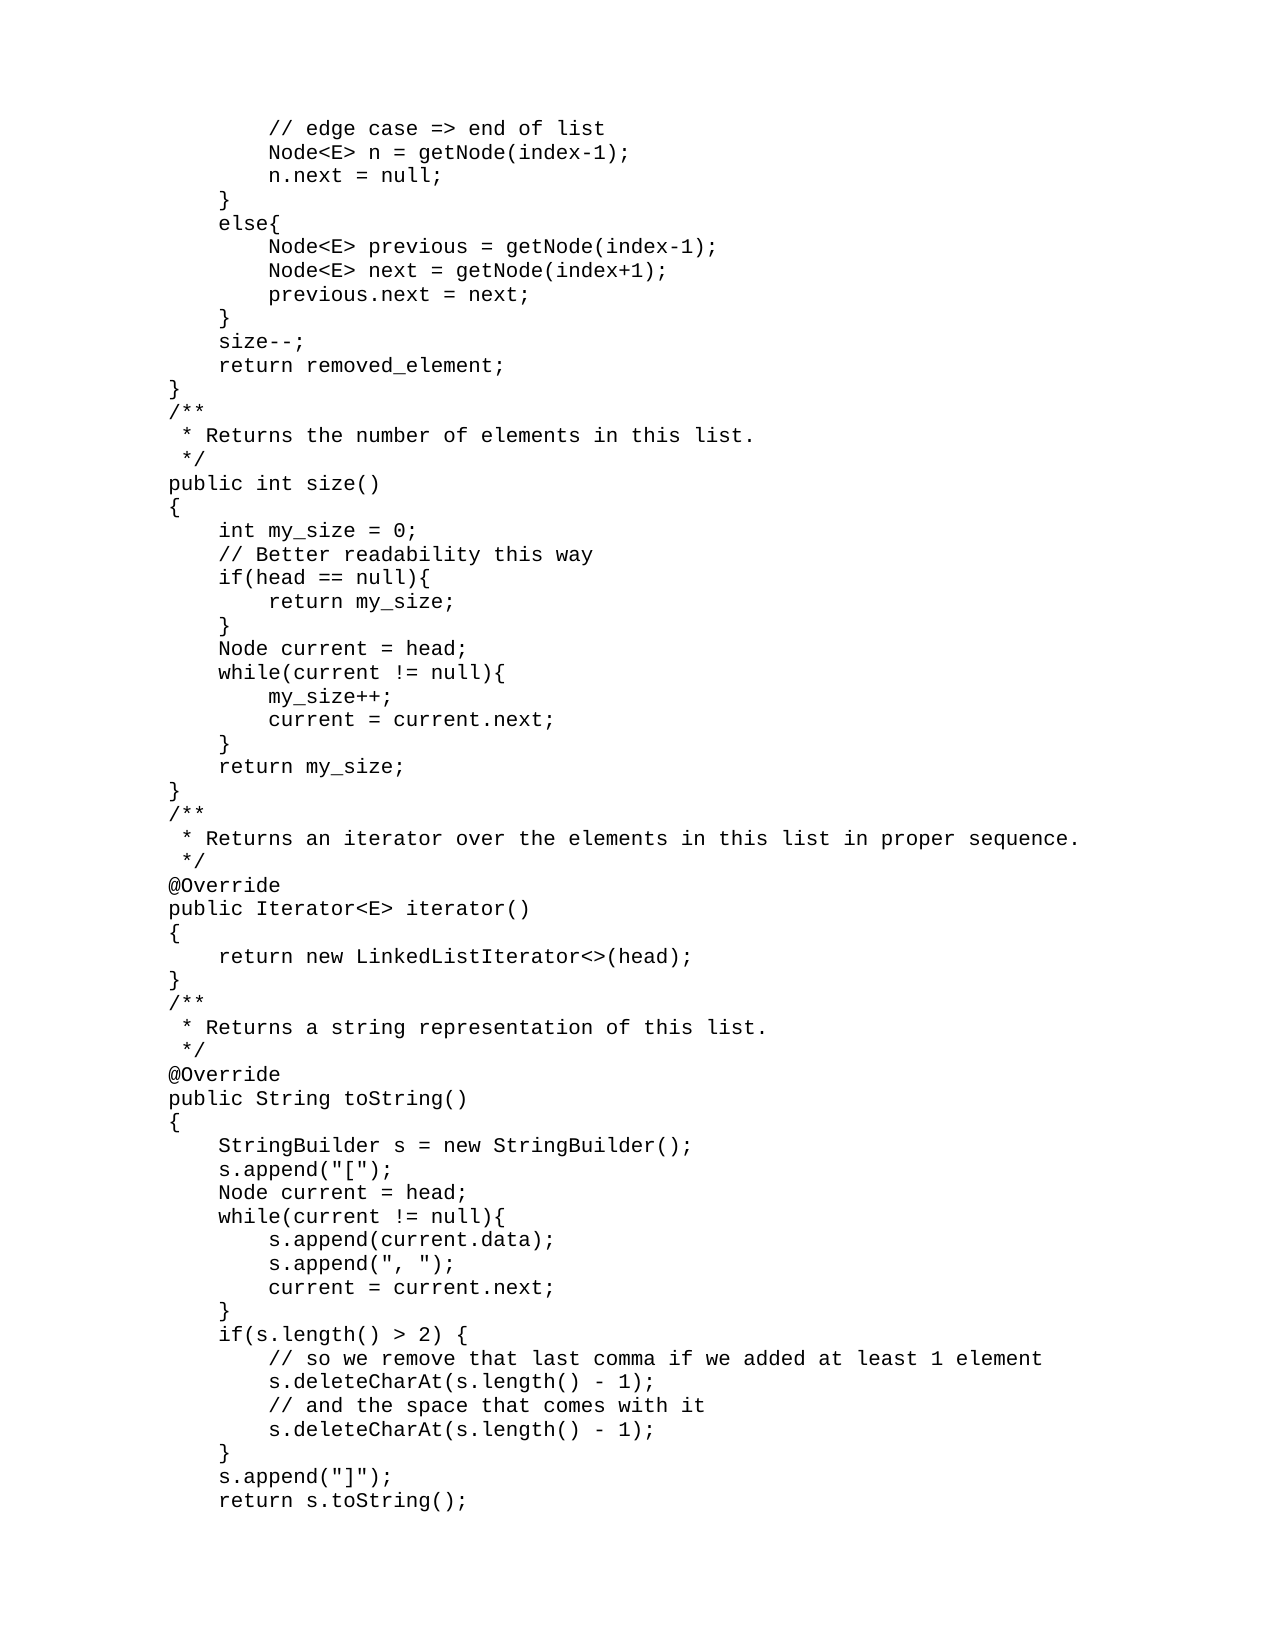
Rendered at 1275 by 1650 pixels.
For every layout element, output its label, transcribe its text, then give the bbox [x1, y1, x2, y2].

text Node<E> previous = getNode(index-1); [118, 236, 1157, 260]
text public int size() [118, 473, 1157, 496]
text int my_size = 0; [118, 520, 1157, 544]
text } [118, 615, 1157, 638]
text } [118, 1442, 1157, 1466]
text return my_size; [118, 757, 1157, 780]
text while(current != null){ [118, 1206, 1157, 1229]
text { [118, 1111, 1157, 1135]
text public Iterator<E> iterator() [118, 898, 1157, 922]
text Node current = head; [118, 638, 1157, 662]
text { [118, 496, 1157, 520]
text public String toString() [118, 1088, 1157, 1111]
text @Override [118, 1064, 1157, 1088]
text /** [118, 402, 1157, 426]
text return removed_element; [118, 354, 1157, 378]
text s.append(", "); [118, 1253, 1157, 1277]
text s.deleteCharAt(s.length() - 1); [118, 1419, 1157, 1442]
text } [118, 733, 1157, 757]
text else{ [118, 213, 1157, 236]
text // and the space that comes with it [118, 1395, 1157, 1419]
text return my_size; [118, 591, 1157, 615]
text n.next = null; [118, 165, 1157, 189]
text if(s.length() > 2) { [118, 1324, 1157, 1348]
text */ [118, 449, 1157, 473]
text return s.toString(); [118, 1489, 1157, 1513]
text @Override [118, 875, 1157, 898]
text Node<E> next = getNode(index+1); [118, 260, 1157, 284]
text } [118, 969, 1157, 993]
text } [118, 378, 1157, 402]
text // Better readability this way [118, 544, 1157, 567]
text * Returns an iterator over the elements in this list in proper sequence. [118, 827, 1157, 851]
text } [118, 307, 1157, 331]
text s.append(current.data); [118, 1229, 1157, 1253]
text } [118, 1300, 1157, 1324]
text /** [118, 804, 1157, 827]
text previous.next = next; [118, 284, 1157, 307]
text /** [118, 993, 1157, 1017]
text StringBuilder s = new StringBuilder(); [118, 1135, 1157, 1158]
text */ [118, 1040, 1157, 1064]
text * Returns a string representation of this list. [118, 1017, 1157, 1040]
text Node<E> n = getNode(index-1); [118, 142, 1157, 165]
text while(current != null){ [118, 662, 1157, 686]
text s.append("]"); [118, 1466, 1157, 1489]
text Node current = head; [118, 1182, 1157, 1206]
text current = current.next; [118, 709, 1157, 733]
text return new LinkedListIterator<>(head); [118, 946, 1157, 969]
text } [118, 780, 1157, 804]
text { [118, 922, 1157, 946]
text s.append("["); [118, 1158, 1157, 1182]
text } [118, 189, 1157, 213]
text my_size++; [118, 686, 1157, 709]
text // so we remove that last comma if we added at least 1 element [118, 1348, 1157, 1371]
text current = current.next; [118, 1277, 1157, 1300]
text if(head == null){ [118, 567, 1157, 591]
text * Returns the number of elements in this list. [118, 426, 1157, 449]
text // edge case => end of list [118, 118, 1157, 142]
text s.deleteCharAt(s.length() - 1); [118, 1371, 1157, 1395]
text */ [118, 851, 1157, 875]
text size--; [118, 331, 1157, 354]
